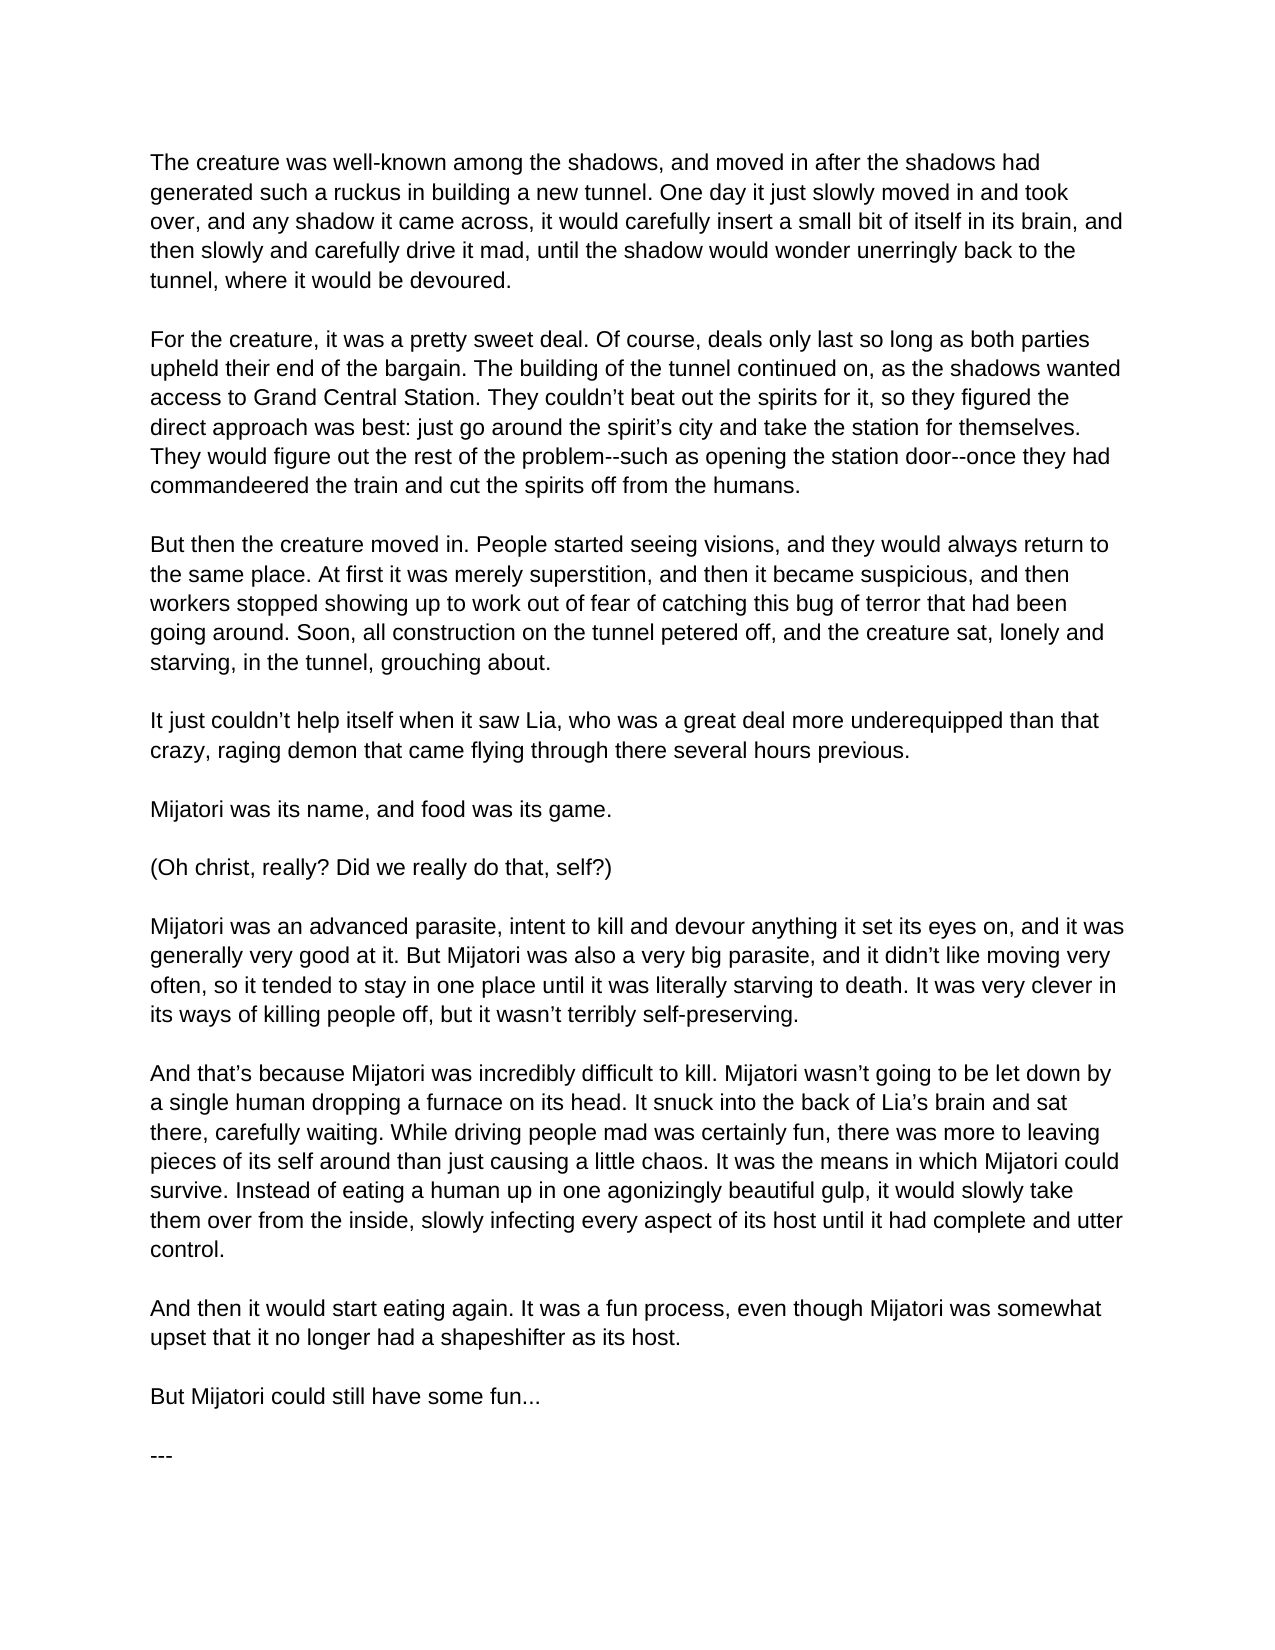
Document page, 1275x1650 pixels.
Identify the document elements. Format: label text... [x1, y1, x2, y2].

text But then the creature moved in. People started seeing visions, and they would always return to the same place. At first it was merely superstition, and then it became suspicious, and then workers stopped showing up to work out of fear of catching this bug of terror that had been going around. Soon, all construction on the tunnel petered off, and the creature sat, lonely and starving, in the tunnel, grouching about. [150, 532, 1125, 675]
text Mijatori was its name, and food was its game. [150, 796, 1125, 822]
text It just couldn’t help itself when it saw Lia, who was a great deal more underequipped than that crazy, raging demon that came flying through there several hours previous. [150, 708, 1125, 763]
text The creature was well-known among the shadows, and moved in after the shadows had generated such a ruckus in building a new tunnel. One day it just slowly moved in and took over, and any shadow it came across, it would carefully insert a small bit of itself in its brain, and then slowly and carefully drive it mad, until the shadow would wonder unerringly back to the tunnel, where it would be devoured. [150, 150, 1125, 293]
text And that’s because Mijatori was incredibly difficult to kill. Mijatori wasn’t going to be let down by a single human dropping a furnace on its head. It snuck into the back of Lia’s brain and sat there, carefully waiting. While driving people mad was certainly fun, there was more to leaving pieces of its self around than just causing a little chaos. It was the means in which Mijatori could survive. Instead of eating a human up in one agonizingly beautiful gulp, it would slowly take them over from the inside, slowly infecting every aspect of its host until it had complete and utter control. [150, 1061, 1125, 1262]
text For the creature, it was a pretty sweet deal. Of course, deals only last so long as both parties upheld their end of the bargain. The building of the tunnel continued on, as the shadows wanted access to Grand Central Station. They couldn’t beat out the spirits for it, so they figured the direct approach was best: just go around the spirit’s city and take the station for themselves. They would figure out the rest of the problem--such as opening the station door--once they had commandeered the train and cut the spirits off from the humans. [150, 326, 1125, 499]
text (Oh christ, really? Did we really do that, self?) [150, 855, 1125, 881]
text But Mijatori could still have some fun... [150, 1384, 1125, 1409]
text --- [150, 1442, 1125, 1468]
text Mijatori was an advanced parasite, intent to kill and devour anything it set its eyes on, and it was generally very good at it. But Mijatori was also a very big parasite, and it didn’t like moving very often, so it tended to stay in one place until it was literally starving to death. It was very clever in its ways of killing people off, but it wasn’t terribly self-preserving. [150, 914, 1125, 1027]
text And then it would start eating again. It was a fun process, even though Mijatori was somewhat upset that it no longer had a shapeshifter as its host. [150, 1296, 1125, 1351]
